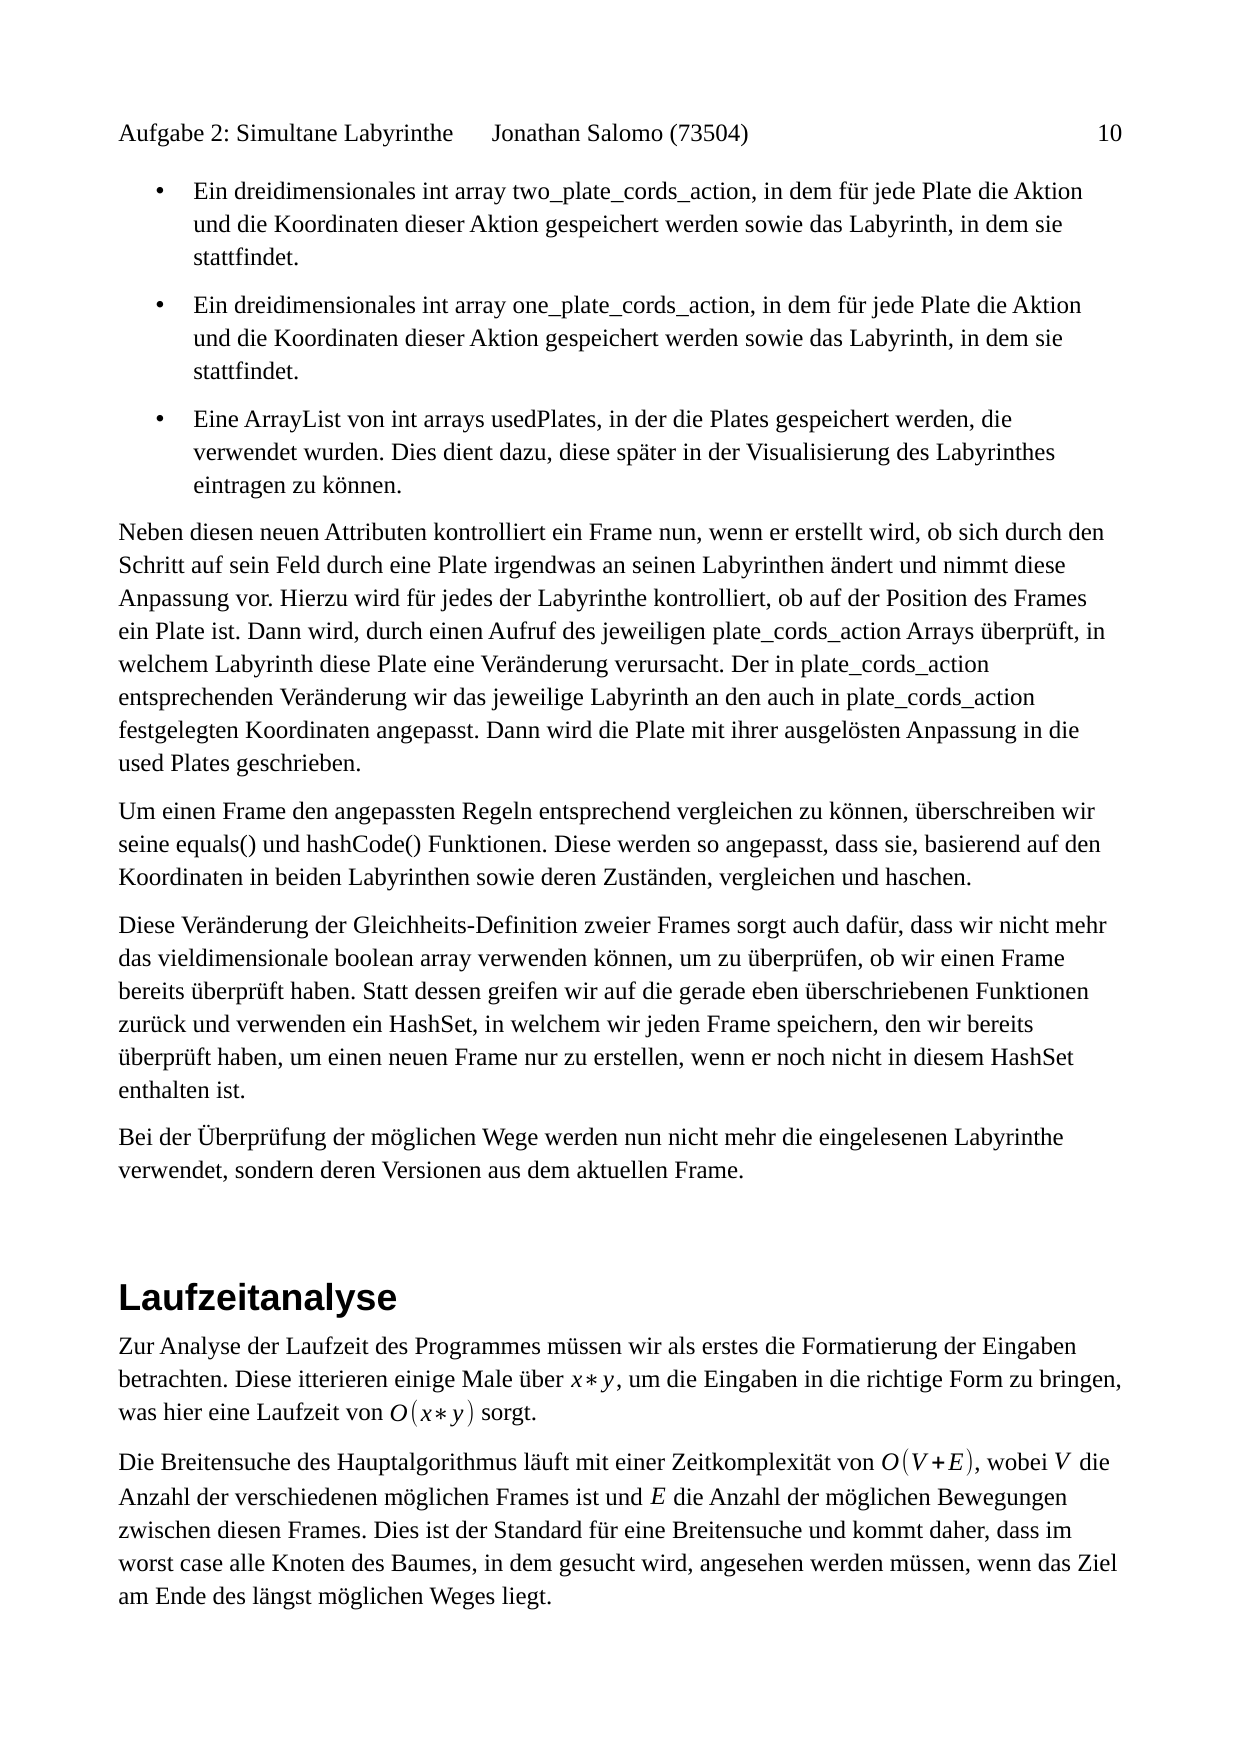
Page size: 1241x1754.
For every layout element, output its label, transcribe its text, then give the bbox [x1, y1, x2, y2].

text Die Breitensuche des Hauptalgorithmus läuft mit einer Zeitkomplexität von , wobei die Anzahl der verschiedenen möglichen Frames ist und die Anzahl der möglichen Bewegungen zwischen diesen Frames. Dies ist der Standard für eine Breitensuche und kommt daher, dass im worst case alle Knoten des Baumes, in dem gesucht wird, angesehen werden müssen, wenn das Ziel am Ende des längst möglichen Weges liegt. [118, 1447, 1122, 1609]
text Um einen Frame den angepassten Regeln entsprechend vergleichen zu können, überschreiben wir seine equals() und hashCode() Funktionen. Diese werden so angepasst, dass sie, basierend auf den Koordinaten in beiden Labyrinthen sowie deren Zuständen, vergleichen und haschen. [118, 796, 1122, 891]
text Bei der Überprüfung der möglichen Wege werden nun nicht mehr die eingelesenen Labyrinthe verwendet, sondern deren Versionen aus dem aktuellen Frame. [118, 1122, 1122, 1184]
list Eine ArrayList von int arrays usedPlates, in der die Plates gespeichert werden, die verwendet wurden. Dies dient dazu, diese später in der Visualisierung des Labyrinthes eintragen zu können. [156, 404, 1122, 498]
list Ein dreidimensionales int array two_plate_cords_action, in dem für jede Plate die Aktion und die Koordinaten dieser Aktion gespeichert werden sowie das Labyrinth, in dem sie stattfindet. [156, 176, 1122, 271]
text Zur Analyse der Laufzeit des Programmes müssen wir als erstes die Formatierung der Eingaben betrachten. Diese itterieren einige Male über , um die Eingaben in die richtige Form zu bringen, was hier eine Laufzeit von sorgt. [118, 1331, 1122, 1428]
subtitle Laufzeitanalyse [118, 1276, 1122, 1319]
text Neben diesen neuen Attributen kontrolliert ein Frame nun, wenn er erstellt wird, ob sich durch den Schritt auf sein Feld durch eine Plate irgendwas an seinen Labyrinthen ändert und nimmt diese Anpassung vor. Hierzu wird für jedes der Labyrinthe kontrolliert, ob auf der Position des Frames ein Plate ist. Dann wird, durch einen Aufruf des jeweiligen plate_cords_action Arrays überprüft, in welchem Labyrinth diese Plate eine Veränderung verursacht. Der in plate_cords_action entsprechenden Veränderung wir das jeweilige Labyrinth an den auch in plate_cords_action festgelegten Koordinaten angepasst. Dann wird die Plate mit ihrer ausgelösten Anpassung in die used Plates geschrieben. [118, 517, 1122, 777]
list Ein dreidimensionales int array one_plate_cords_action, in dem für jede Plate die Aktion und die Koordinaten dieser Aktion gespeichert werden sowie das Labyrinth, in dem sie stattfindet. [156, 290, 1122, 385]
text Diese Veränderung der Gleichheits-Definition zweier Frames sorgt auch dafür, dass wir nicht mehr das vieldimensionale boolean array verwenden können, um zu überprüfen, ob wir einen Frame bereits überprüft haben. Statt dessen greifen wir auf die gerade eben überschriebenen Funktionen zurück und verwenden ein HashSet, in welchem wir jeden Frame speichern, den wir bereits überprüft haben, um einen neuen Frame nur zu erstellen, wenn er noch nicht in diesem HashSet enthalten ist. [118, 910, 1122, 1103]
